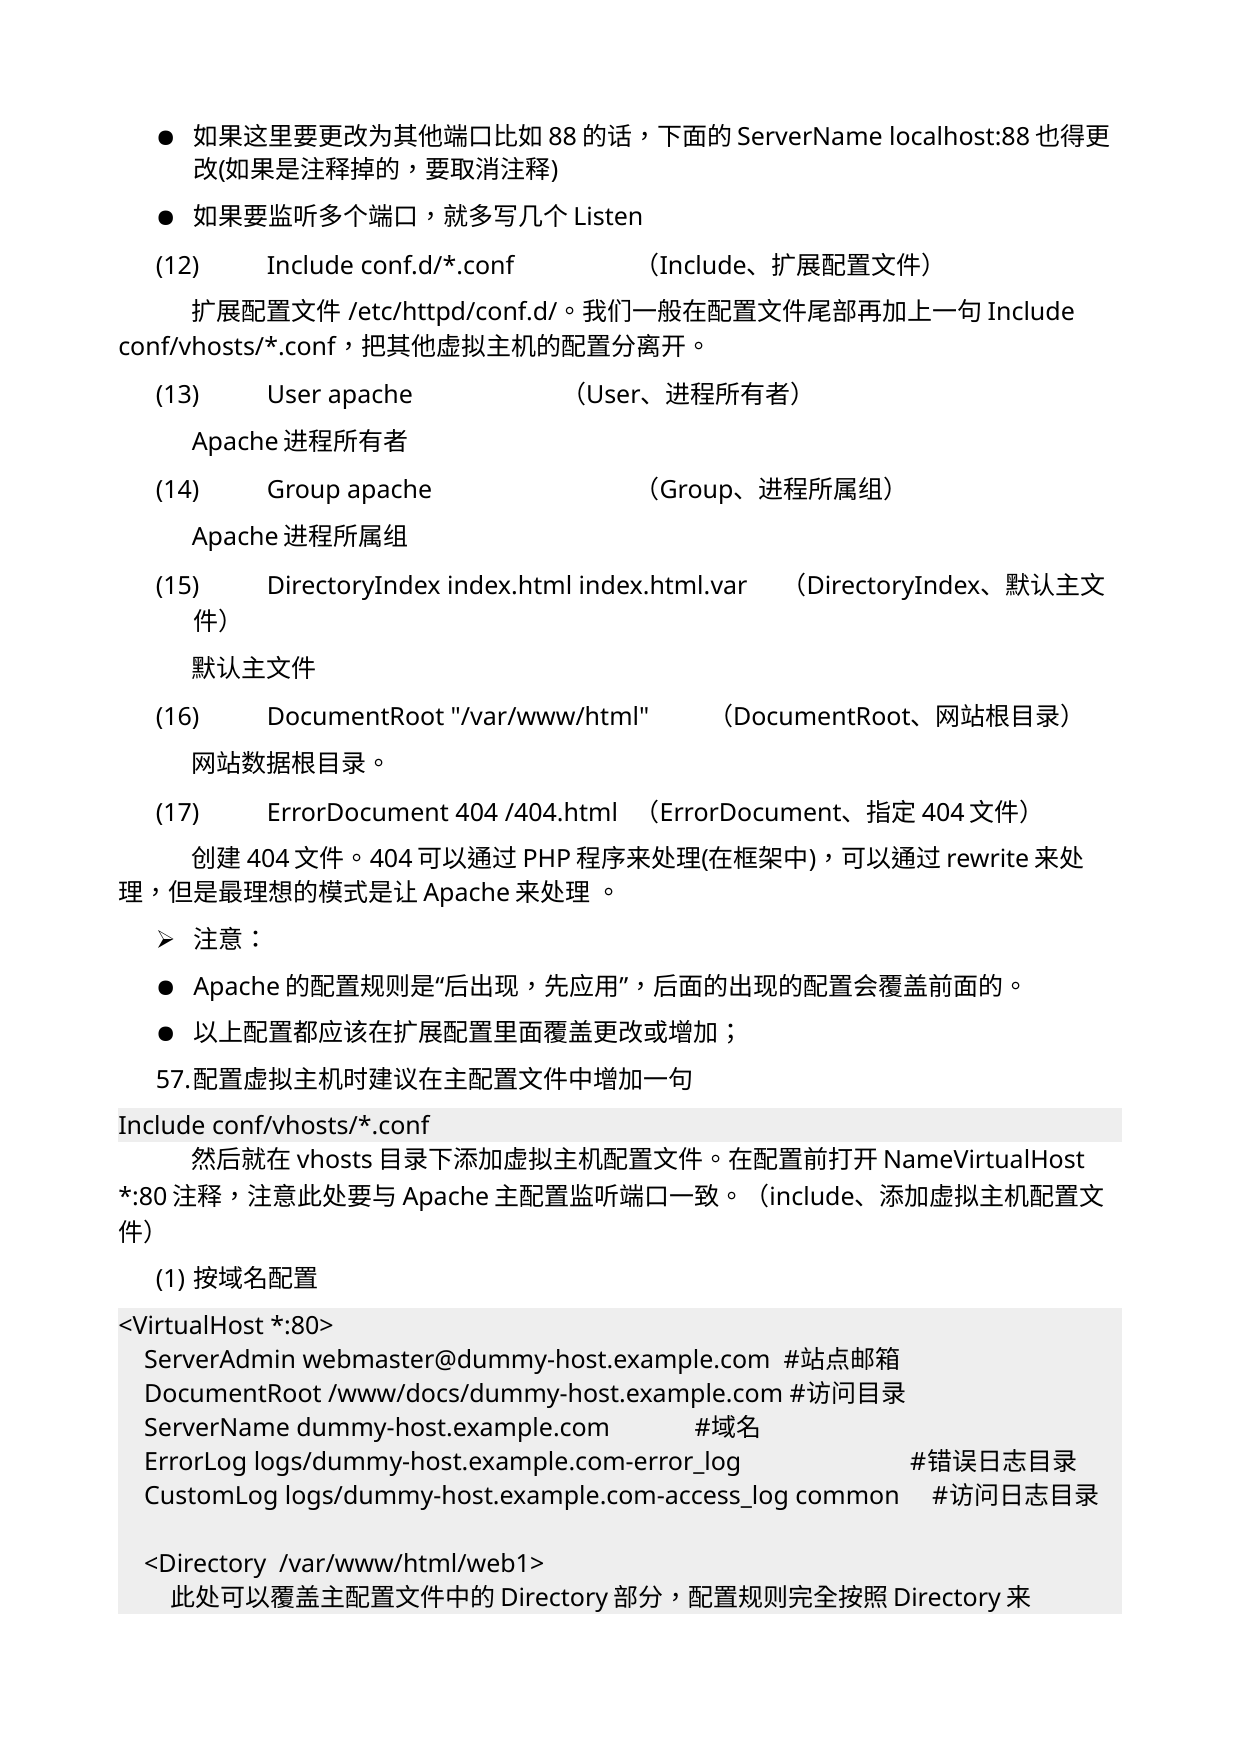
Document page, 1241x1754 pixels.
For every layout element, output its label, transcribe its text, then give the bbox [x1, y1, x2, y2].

list 如果要监听多个端口，就多写几个Listen [156, 199, 1122, 233]
list DirectoryIndex index.html index.html.var （DirectoryIndex、默认主文件） [156, 565, 1122, 638]
text Apache进程所有者 [118, 423, 1122, 457]
list ErrorDocument 404 /404.html （ErrorDocument、指定404文件） [156, 792, 1122, 828]
table_header Include conf/vhosts/*.conf [118, 1108, 1122, 1142]
list 配置虚拟主机时建议在主配置文件中增加一句 [156, 1061, 1122, 1095]
text 扩展配置文件 /etc/httpd/conf.d/。我们一般在配置文件尾部再加上一句Include conf/vhosts/*.conf，把其他虚拟主机的配置分离开。 [118, 294, 1122, 362]
list Group apache （Group、进程所属组） [156, 470, 1122, 506]
text 创建404文件。404可以通过PHP程序来处理(在框架中)，可以通过rewrite来处理，但是最理想的模式是让Apache来处理 。 [118, 841, 1122, 909]
text Apache进程所属组 [118, 519, 1122, 553]
text 默认主文件 [118, 650, 1122, 684]
text 网站数据根目录。 [118, 746, 1122, 780]
list Include conf.d/*.conf （Include、扩展配置文件） [156, 245, 1122, 282]
list 如果这里要更改为其他端口比如88的话，下面的ServerName localhost:88也得更改(如果是注释掉的，要取消注释) [156, 118, 1122, 186]
text 然后就在vhosts目录下添加虚拟主机配置文件。在配置前打开NameVirtualHost *:80注释，注意此处要与Apache主配置监听端口一致。（include、添加虚拟主机配置文件） [118, 1142, 1122, 1248]
list 以上配置都应该在扩展配置里面覆盖更改或增加； [156, 1015, 1122, 1049]
list 注意： [156, 922, 1122, 956]
list Apache的配置规则是“后出现，先应用”，后面的出现的配置会覆盖前面的。 [156, 968, 1122, 1002]
list 按域名配置 [156, 1261, 1122, 1295]
list User apache （User、进程所有者） [156, 375, 1122, 411]
list DocumentRoot "/var/www/html" （DocumentRoot、网站根目录） [156, 697, 1122, 733]
table_header <VirtualHost *:80> ServerAdmin webmaster@dummy-host.example.com #站点邮箱 DocumentRoot /www/docs/dummy-host.example.com #访问目录 ServerName dummy-host.example.com #域名 ErrorLog logs/dummy-host.example.com-error_log #错误日志目录 CustomLog logs/dummy-host.example.com-access_log common #访问日志目录 <Directory /var/www/html/web1> 此处可以覆盖主配置文件中的Directory部分，配置规则完全按照Directory来 [118, 1308, 1122, 1614]
